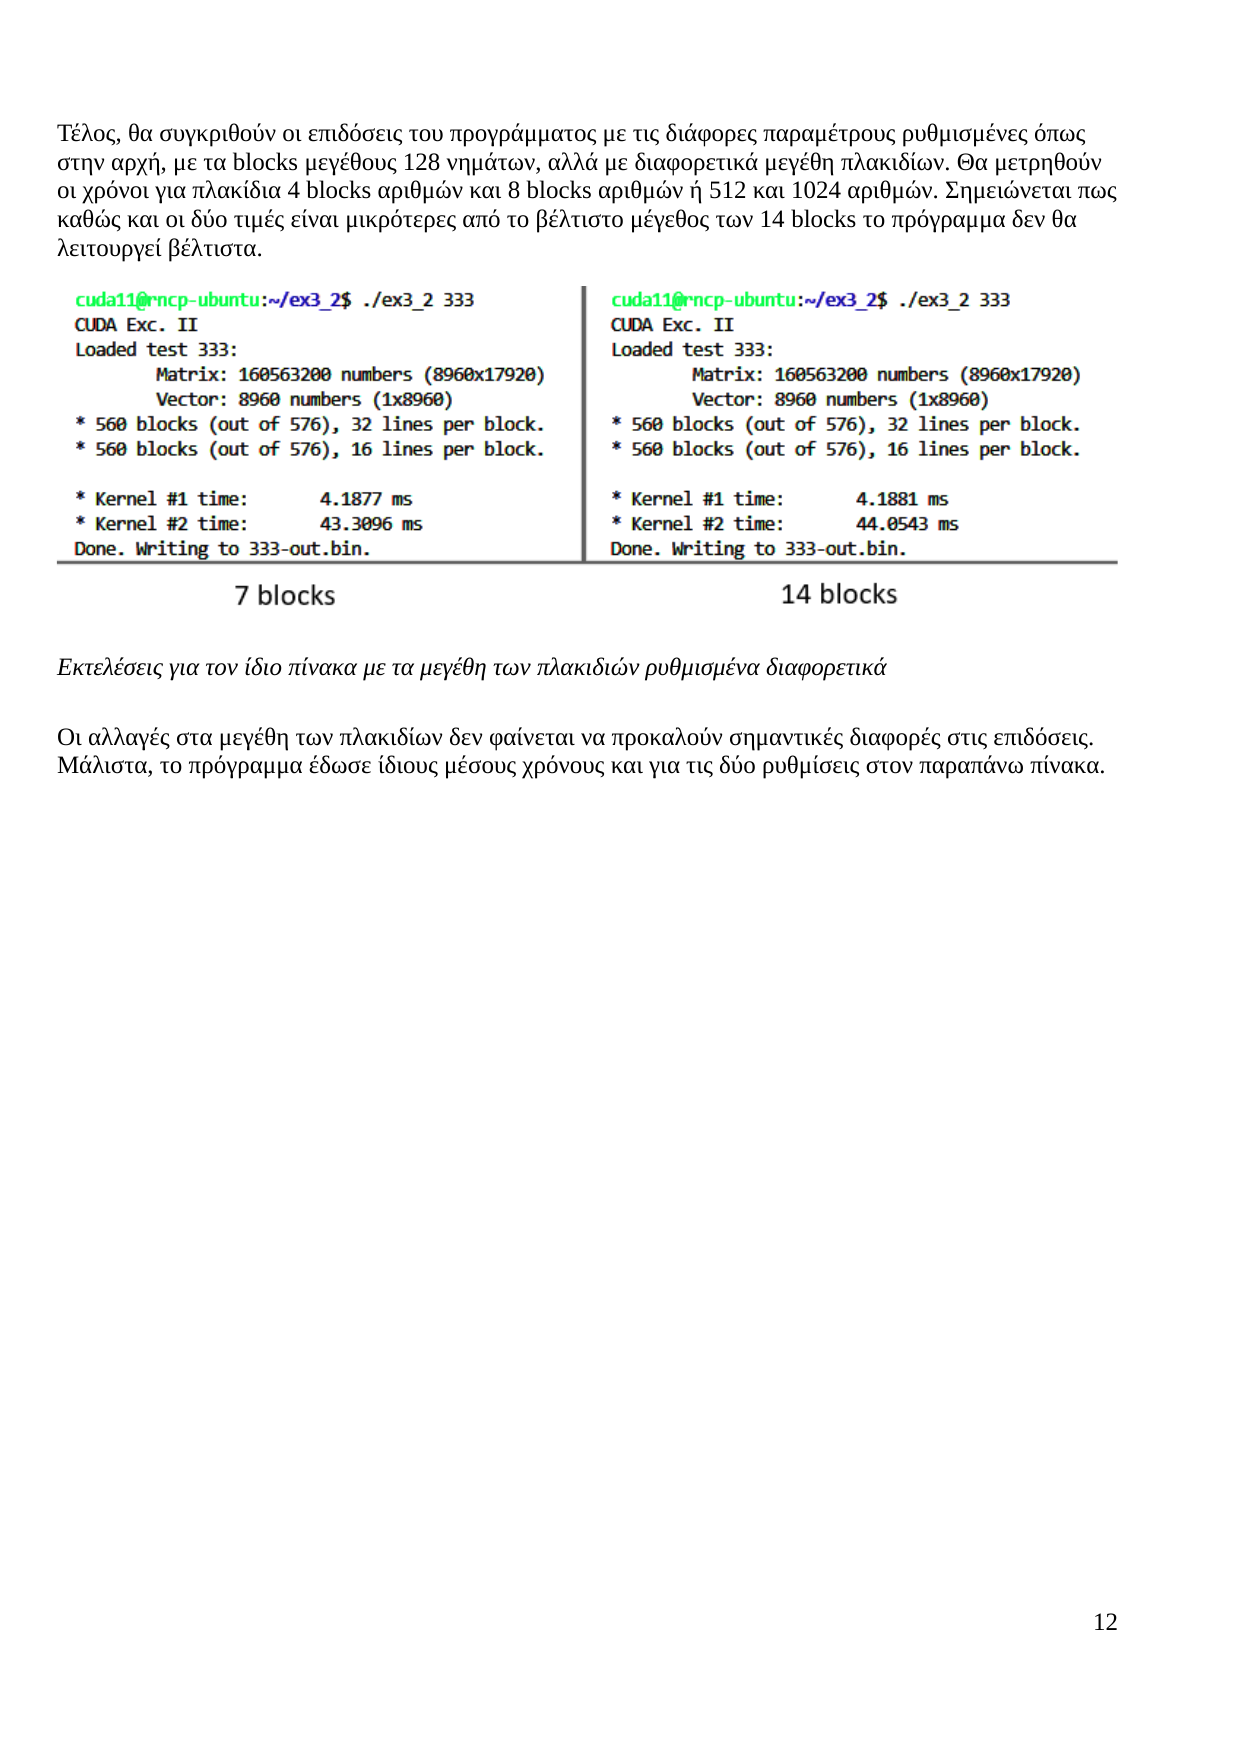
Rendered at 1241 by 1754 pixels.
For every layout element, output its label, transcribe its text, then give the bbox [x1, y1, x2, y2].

picture [56, 286, 1118, 652]
text Οι αλλαγές στα μεγέθη των πλακιδίων δεν φαίνεται να προκαλούν σημαντικές διαφορές στις επιδόσεις. Μάλιστα, το πρόγραμμα έδωσε ίδιους μέσους χρόνους και για τις δύο ρυθμίσεις στον παραπάνω πίνακα. [57, 722, 1118, 779]
text Τέλος, θα συγκριθούν οι επιδόσεις του προγράμματος με τις διάφορες παραμέτρους ρυθμισμένες όπως στην αρχή, με τα blocks μεγέθους 128 νημάτων, αλλά με διαφορετικά μεγέθη πλακιδίων. Θα μετρηθούν οι χρόνοι για πλακίδια 4 blocks αριθμών και 8 blocks αριθμών ή 512 και 1024 αριθμών. Σημειώνεται πως καθώς και οι δύο τιμές είναι μικρότερες από το βέλτιστο μέγεθος των 14 blocks το πρόγραμμα δεν θα λειτουργεί βέλτιστα. [57, 118, 1118, 262]
text Εκτελέσεις για τον ίδιο πίνακα με τα μεγέθη των πλακιδιών ρυθμισμένα διαφορετικά [57, 652, 1118, 680]
